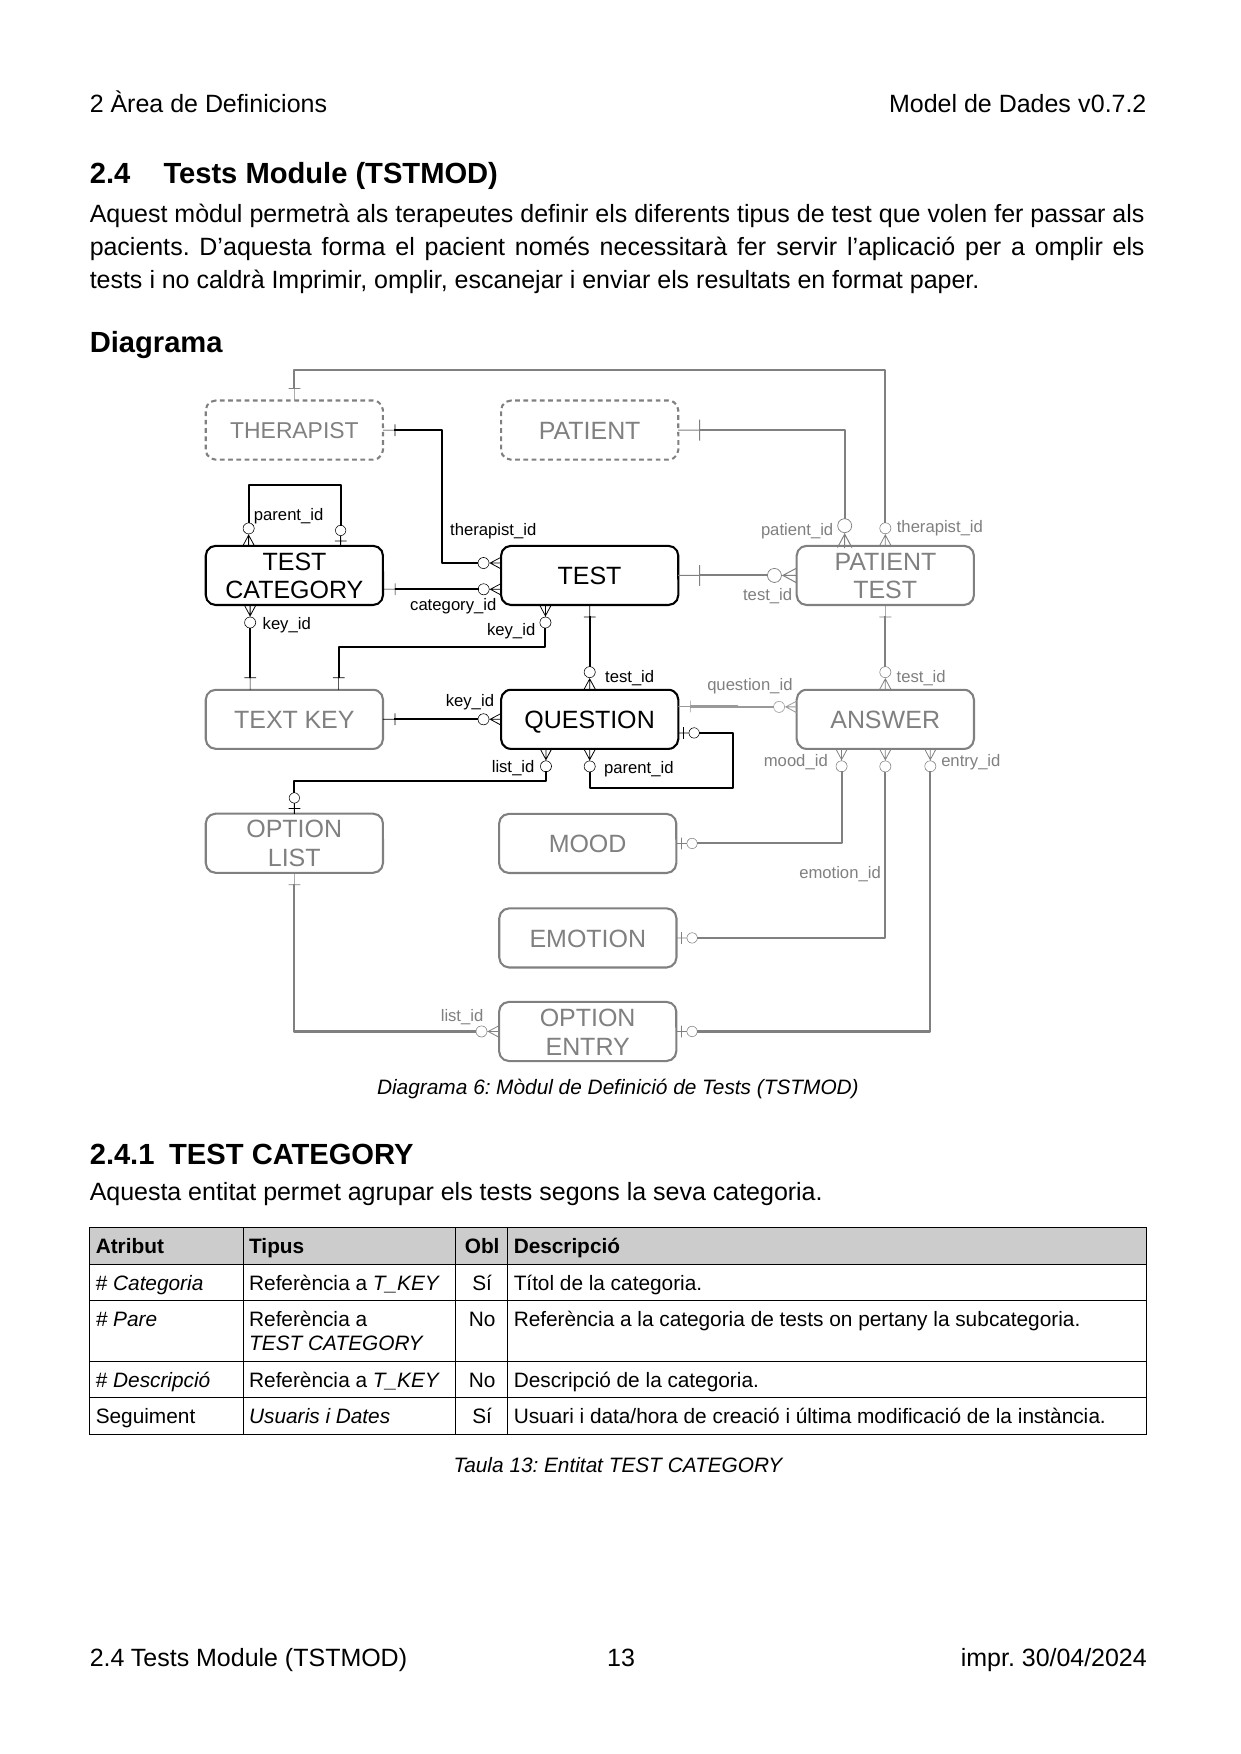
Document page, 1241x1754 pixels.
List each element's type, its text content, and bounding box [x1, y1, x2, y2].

subtitle Diagrama [89, 324, 1146, 358]
subtitle TEST CATEGORY [89, 370, 1146, 1171]
table_header Atribut [90, 1228, 243, 1264]
table_cell # Pare [90, 1301, 243, 1361]
text Aquest mòdul permetrà als terapeutes definir els diferents tipus de test que volen fer passar als pacients. D’aquesta forma el pacient només necessitarà fer servir l’aplicació per a omplir els tests i no caldrà Imprimir, omplir, escanejar i enviar els resultats en format paper. [89, 199, 1146, 294]
table_cell Descripció de la categoria. [508, 1362, 1146, 1397]
table_cell Referència a T_KEY [244, 1362, 455, 1397]
table_cell Referència a la categoria de tests on pertany la subcategoria. [508, 1301, 1146, 1361]
subtitle Tests Module (TSTMOD) [89, 157, 1146, 190]
text Taula 13: Entitat TEST CATEGORY [89, 1453, 1146, 1477]
table_cell Referència a TEST CATEGORY [244, 1301, 455, 1361]
table_cell No [456, 1301, 507, 1361]
table_header Descripció [508, 1228, 1146, 1264]
table_cell Referència a T_KEY [244, 1265, 455, 1300]
table_cell Títol de la categoria. [508, 1265, 1146, 1300]
table_cell No [456, 1362, 507, 1397]
table_cell # Descripció [90, 1362, 243, 1397]
table_cell Sí [456, 1398, 507, 1433]
table_cell # Categoria [90, 1265, 243, 1300]
table_cell Seguiment [90, 1398, 243, 1433]
table_header Obl [456, 1228, 507, 1264]
table_cell Sí [456, 1265, 507, 1300]
table_cell Usuaris i Dates [244, 1398, 455, 1433]
table_cell Usuari i data/hora de creació i última modificació de la instància. [508, 1398, 1146, 1433]
text Aquesta entitat permet agrupar els tests segons la seva categoria. [89, 1177, 1146, 1205]
table_header Tipus [244, 1228, 455, 1264]
text Diagrama 6: Mòdul de Definició de Tests (TSTMOD) [205, 382, 1030, 1099]
